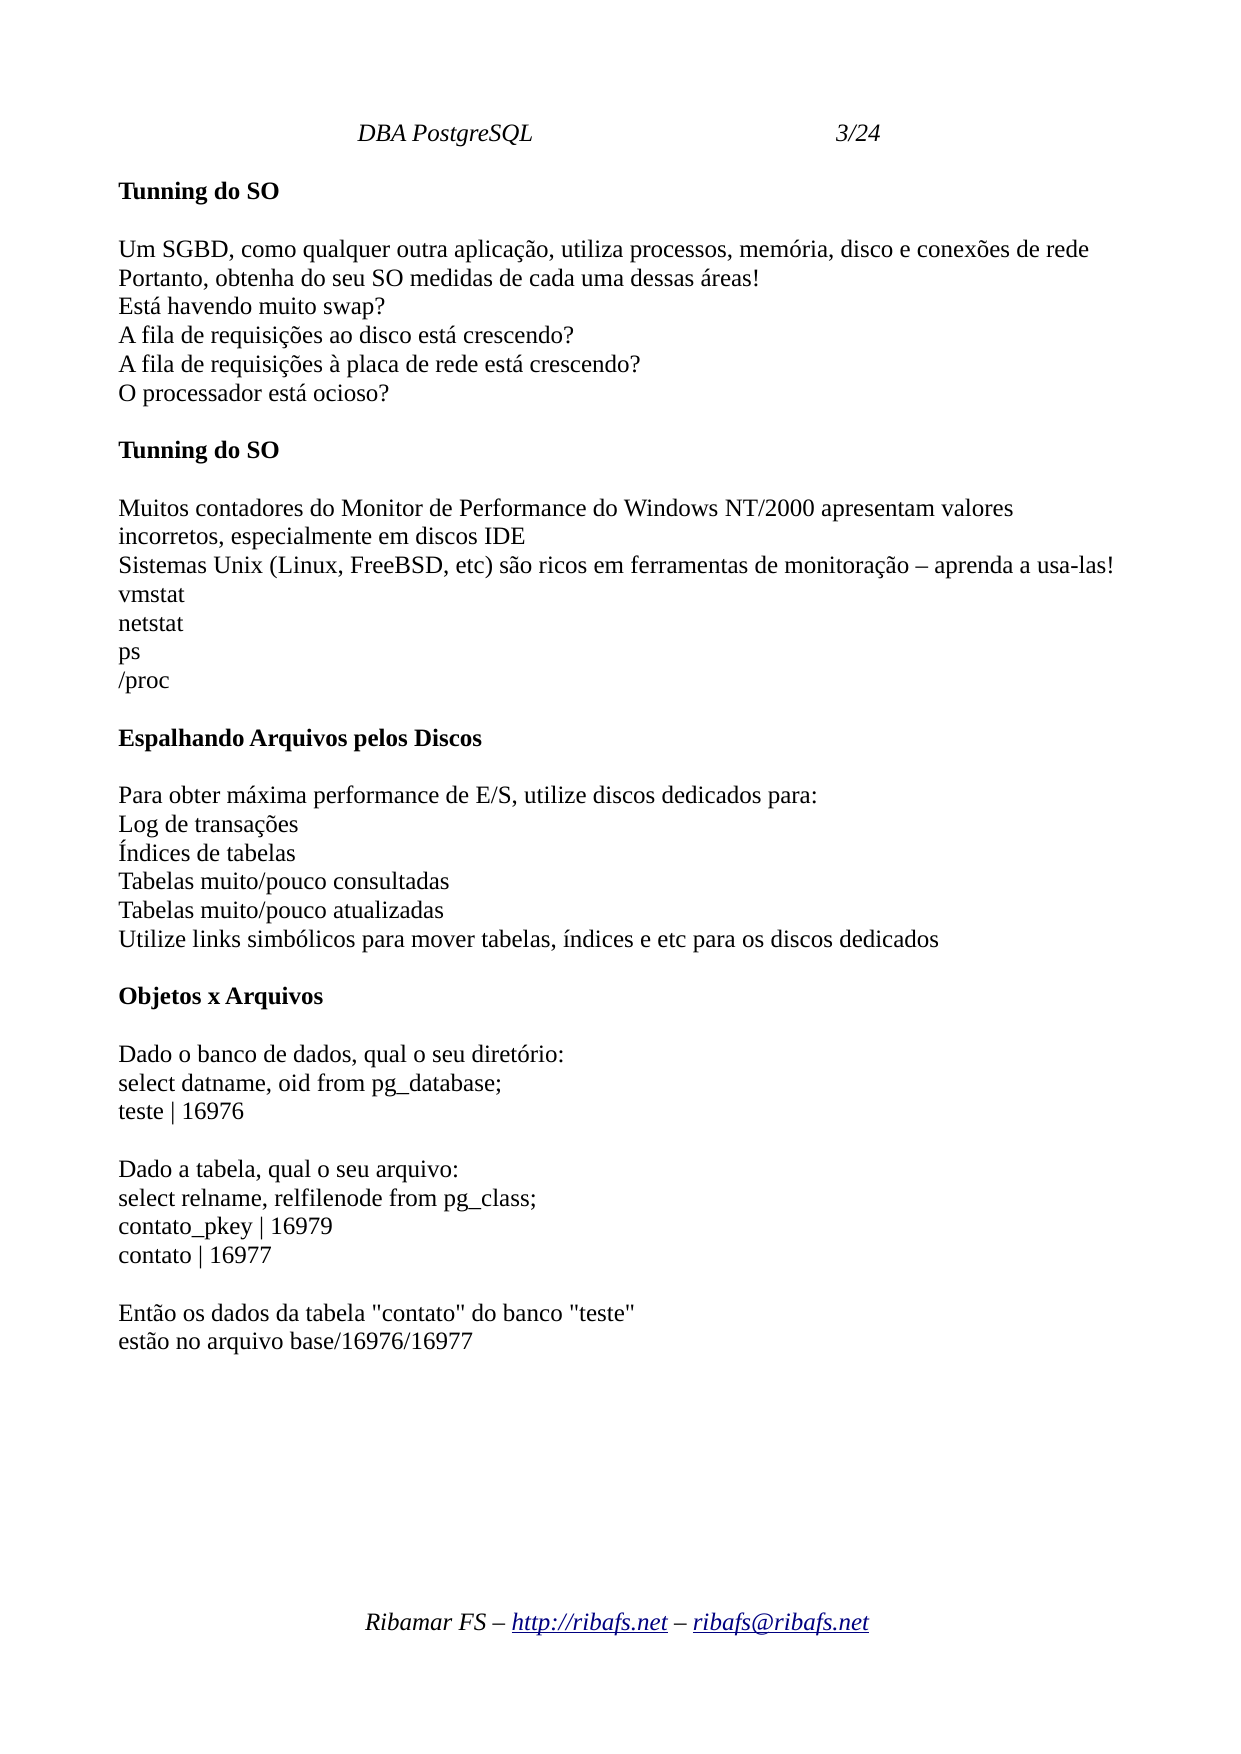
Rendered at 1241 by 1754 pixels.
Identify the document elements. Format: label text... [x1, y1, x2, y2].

text Muitos contadores do Monitor de Performance do Windows NT/2000 apresentam valores incorretos, especialmente em discos IDE [118, 493, 1122, 550]
text A fila de requisições à placa de rede está crescendo? [118, 349, 1122, 378]
text Então os dados da tabela "contato" do banco "teste" [118, 1298, 1122, 1326]
text Tunning do SO [118, 435, 1122, 464]
text Índices de tabelas [118, 838, 1122, 866]
text netstat [118, 608, 1122, 636]
text Utilize links simbólicos para mover tabelas, índices e etc para os discos dedicados [118, 924, 1122, 953]
text ps [118, 636, 1122, 665]
text vmstat [118, 579, 1122, 608]
text Tabelas muito/pouco atualizadas [118, 895, 1122, 924]
text Tunning do SO [118, 176, 1122, 205]
text contato_pkey | 16979 [118, 1211, 1122, 1240]
text select relname, relfilenode from pg_class; [118, 1183, 1122, 1211]
text Espalhando Arquivos pelos Discos [118, 723, 1122, 751]
text Para obter máxima performance de E/S, utilize discos dedicados para: [118, 780, 1122, 809]
text Um SGBD, como qualquer outra aplicação, utiliza processos, memória, disco e conexões de rede [118, 234, 1122, 263]
text Está havendo muito swap? [118, 291, 1122, 320]
text Dado o banco de dados, qual o seu diretório: [118, 1039, 1122, 1068]
text contato | 16977 [118, 1240, 1122, 1269]
text Dado a tabela, qual o seu arquivo: [118, 1154, 1122, 1183]
text Objetos x Arquivos [118, 981, 1122, 1010]
text Log de transações [118, 809, 1122, 838]
text A fila de requisições ao disco está crescendo? [118, 320, 1122, 349]
text O processador está ocioso? [118, 378, 1122, 406]
text estão no arquivo base/16976/16977 [118, 1326, 1122, 1355]
text Tabelas muito/pouco consultadas [118, 866, 1122, 895]
text Sistemas Unix (Linux, FreeBSD, etc) são ricos em ferramentas de monitoração – aprenda a usa-las! [118, 550, 1122, 579]
text teste | 16976 [118, 1096, 1122, 1125]
text /proc [118, 665, 1122, 694]
text select datname, oid from pg_database; [118, 1068, 1122, 1096]
text Portanto, obtenha do seu SO medidas de cada uma dessas áreas! [118, 263, 1122, 291]
